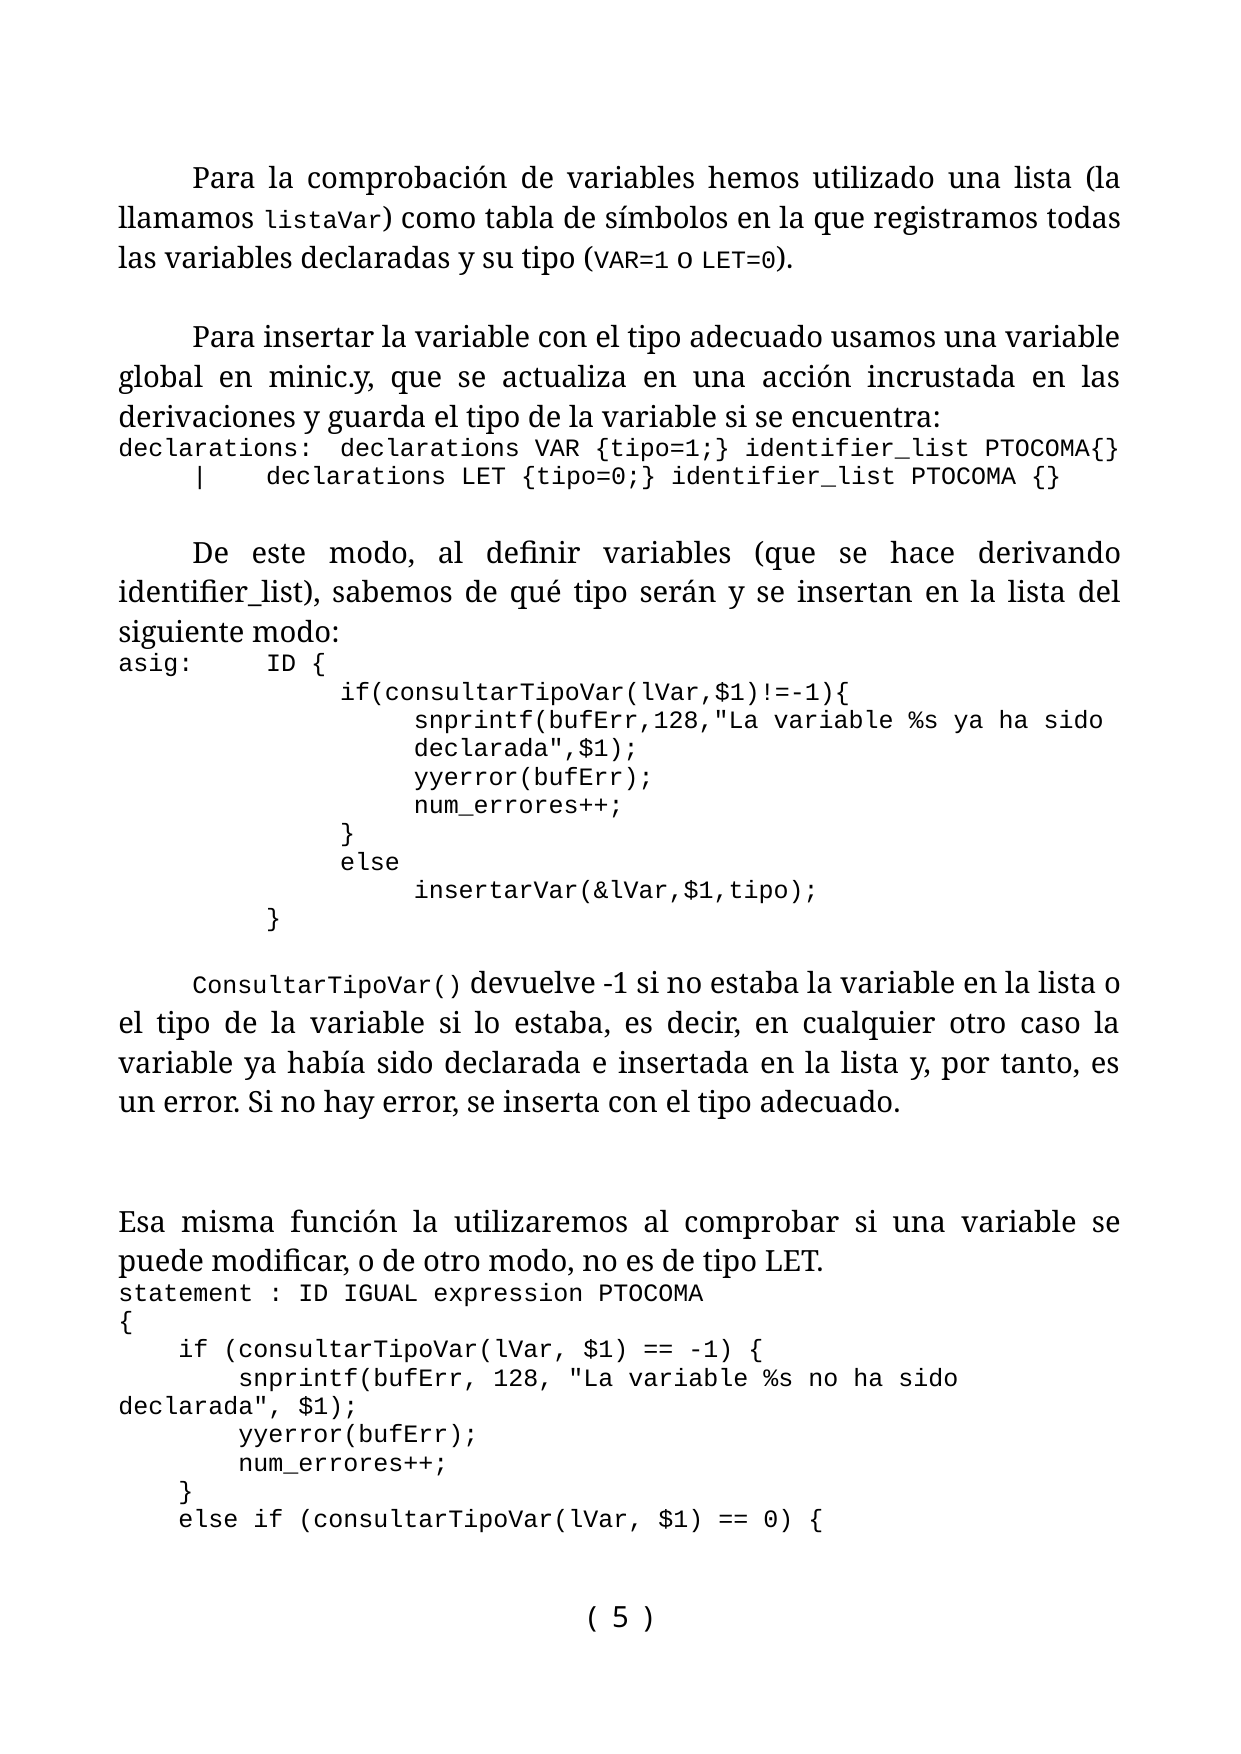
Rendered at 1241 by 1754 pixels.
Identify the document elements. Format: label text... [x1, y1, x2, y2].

text asig: ID { [118, 651, 1122, 679]
text statement : ID IGUAL expression PTOCOMA [118, 1280, 1122, 1308]
text snprintf(bufErr, 128, "La variable %s no ha sido declarada", $1); [118, 1365, 1122, 1422]
text Para insertar la variable con el tipo adecuado usamos una variable global en minic.y, que se actualiza en una acción incrustada en las derivaciones y guarda el tipo de la variable si se encuentra: [118, 317, 1122, 436]
text De este modo, al definir variables (que se hace derivando identifier_list), sabemos de qué tipo serán y se insertan en la lista del siguiente modo: [118, 532, 1122, 651]
text Esa misma función la utilizaremos al comprobar si una variable se puede modificar, o de otro modo, no es de tipo LET. [118, 1201, 1122, 1280]
text else [118, 849, 1122, 878]
text snprintf(bufErr,128,"La variable %s ya ha sido declarada",$1); [118, 708, 1122, 764]
text { [118, 1308, 1122, 1337]
text if (consultarTipoVar(lVar, $1) == -1) { [118, 1337, 1122, 1365]
text } [118, 821, 1122, 849]
text num_errores++; [118, 1450, 1122, 1478]
text } [118, 906, 1122, 934]
text num_errores++; [118, 793, 1122, 821]
text yyerror(bufErr); [118, 1422, 1122, 1450]
text } [118, 1478, 1122, 1507]
text else if (consultarTipoVar(lVar, $1) == 0) { [118, 1507, 1122, 1535]
text yyerror(bufErr); [118, 764, 1122, 793]
text ConsultarTipoVar() devuelve -1 si no estaba la variable en la lista o el tipo de la variable si lo estaba, es decir, en cualquier otro caso la variable ya había sido declarada e insertada en la lista y, por tanto, es un error. Si no hay error, se inserta con el tipo adecuado. [118, 963, 1122, 1121]
text insertarVar(&lVar,$1,tipo); [118, 878, 1122, 906]
text | declarations LET {tipo=0;} identifier_list PTOCOMA {} [118, 464, 1122, 492]
text declarations: declarations VAR {tipo=1;} identifier_list PTOCOMA{} [118, 436, 1122, 464]
text Para la comprobación de variables hemos utilizado una lista (la llamamos listaVar) como tabla de símbolos en la que registramos todas las variables declaradas y su tipo (VAR=1 o LET=0). [118, 158, 1122, 277]
text if(consultarTipoVar(lVar,$1)!=-1){ [118, 679, 1122, 708]
